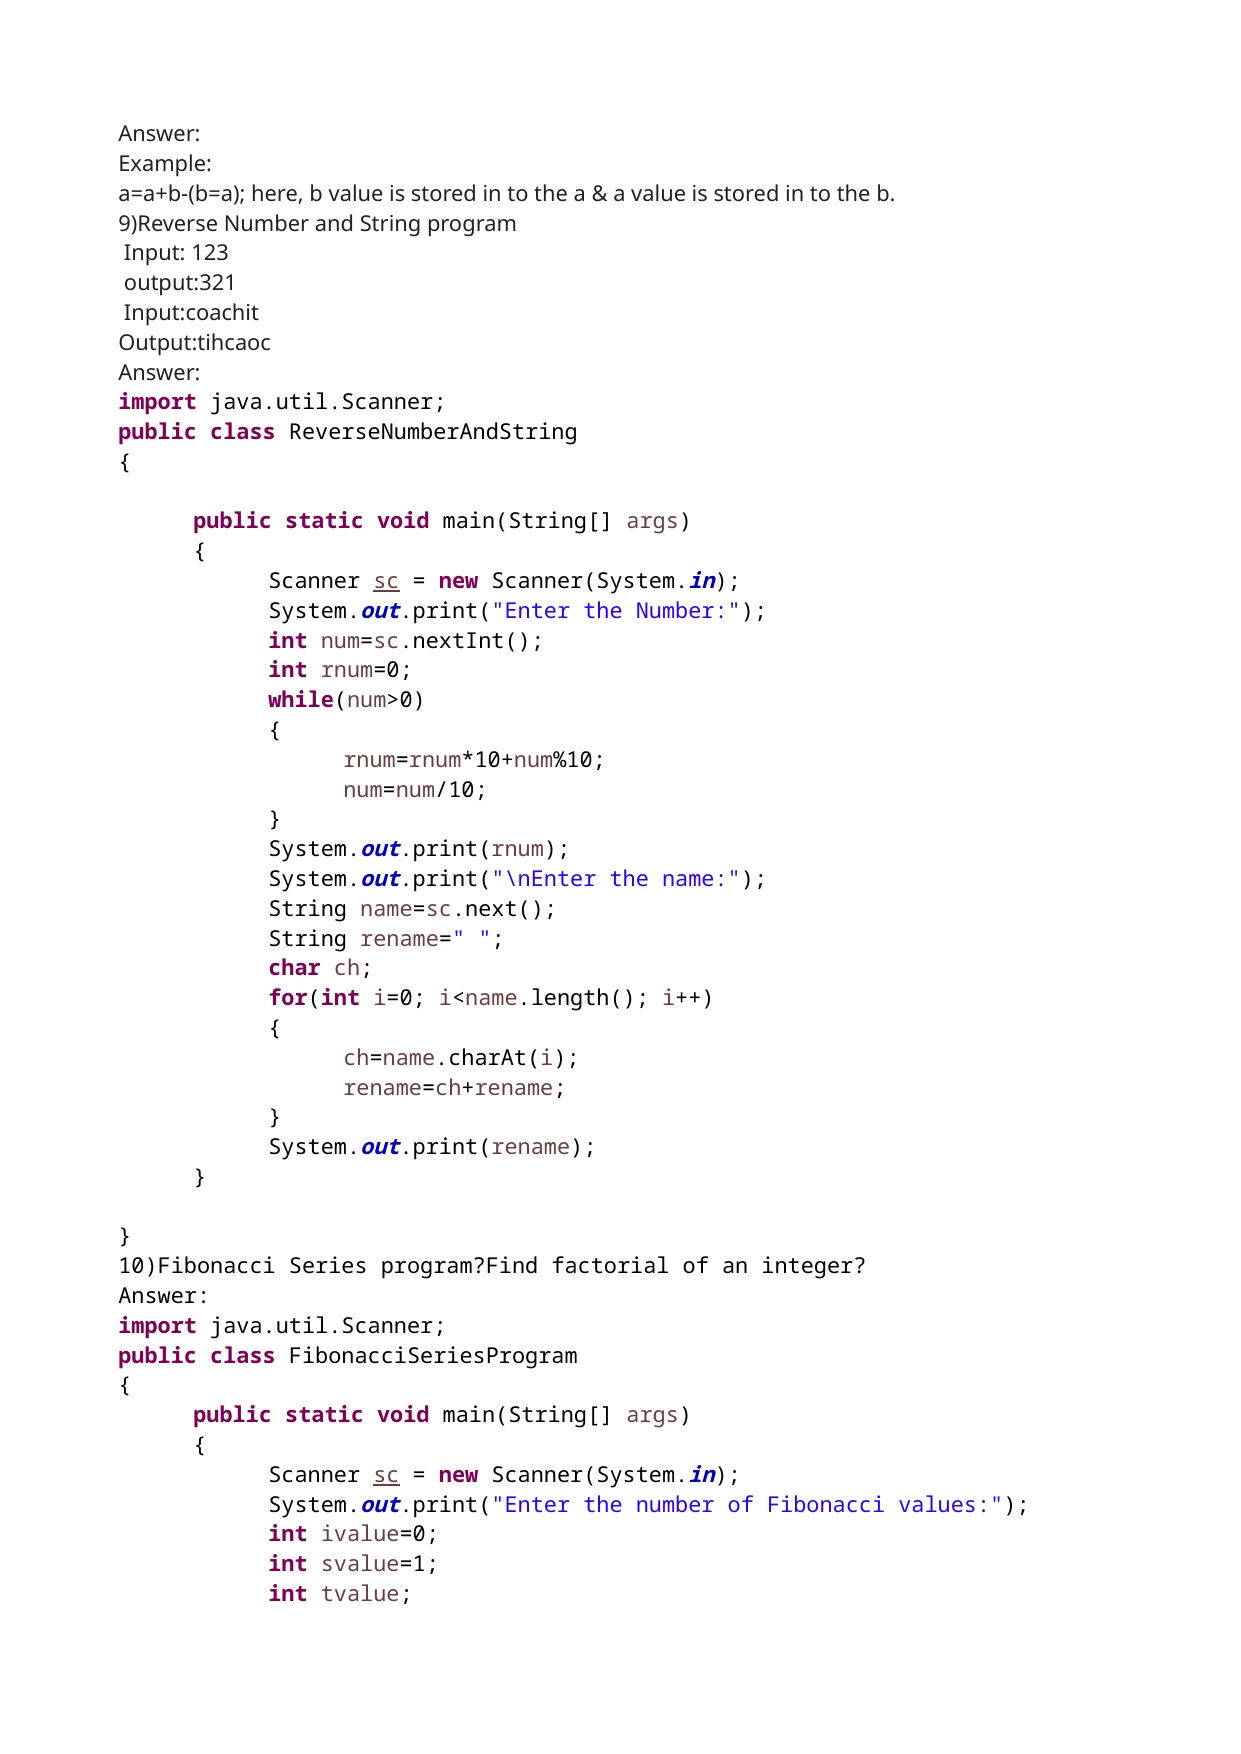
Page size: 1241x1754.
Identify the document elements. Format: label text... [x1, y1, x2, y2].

text { [118, 1369, 1122, 1399]
text public class FibonacciSeriesProgram [118, 1339, 1122, 1369]
text a=a+b-(b=a); here, b value is stored in to the a & a value is stored in to the b. [118, 178, 1122, 207]
text ch=name.charAt(i); [118, 1042, 1122, 1071]
text 9)Reverse Number and String program [118, 207, 1122, 237]
text while(num>0) [118, 684, 1122, 714]
text System.out.print(rename); [118, 1131, 1122, 1161]
text { [118, 1012, 1122, 1042]
text Scanner sc = new Scanner(System.in); [118, 565, 1122, 595]
text String name=sc.next(); [118, 893, 1122, 922]
text System.out.print("Enter the Number:"); [118, 595, 1122, 624]
text import java.util.Scanner; [118, 386, 1122, 416]
text public static void main(String[] args) [118, 505, 1122, 535]
text System.out.print("\nEnter the name:"); [118, 863, 1122, 893]
text Output:tihcaoc [118, 327, 1122, 356]
text { [118, 535, 1122, 565]
text } [118, 1220, 1122, 1250]
text Scanner sc = new Scanner(System.in); [118, 1459, 1122, 1488]
text rnum=rnum*10+num%10; [118, 744, 1122, 773]
text Input:coachit [118, 297, 1122, 327]
text import java.util.Scanner; [118, 1310, 1122, 1339]
text Answer: [118, 118, 1122, 148]
text { [118, 446, 1122, 476]
text int ivalue=0; [118, 1518, 1122, 1548]
text int tvalue; [118, 1578, 1122, 1608]
text Input: 123 [118, 237, 1122, 267]
text System.out.print(rnum); [118, 833, 1122, 863]
text int rnum=0; [118, 654, 1122, 684]
text public static void main(String[] args) [118, 1399, 1122, 1429]
text { [118, 1429, 1122, 1459]
text for(int i=0; i<name.length(); i++) [118, 982, 1122, 1012]
text public class ReverseNumberAndString [118, 416, 1122, 446]
text } [118, 1101, 1122, 1131]
text int num=sc.nextInt(); [118, 624, 1122, 654]
text System.out.print("Enter the number of Fibonacci values:"); [118, 1488, 1122, 1518]
text output:321 [118, 267, 1122, 297]
text char ch; [118, 952, 1122, 982]
text } [118, 803, 1122, 833]
text String rename=" "; [118, 922, 1122, 952]
text Answer: [118, 1280, 1122, 1310]
text Answer: [118, 356, 1122, 386]
text num=num/10; [118, 773, 1122, 803]
text } [118, 1161, 1122, 1191]
text 10)Fibonacci Series program?Find factorial of an integer? [118, 1250, 1122, 1280]
text Example: [118, 148, 1122, 178]
text int svalue=1; [118, 1548, 1122, 1578]
text rename=ch+rename; [118, 1071, 1122, 1101]
text { [118, 714, 1122, 744]
